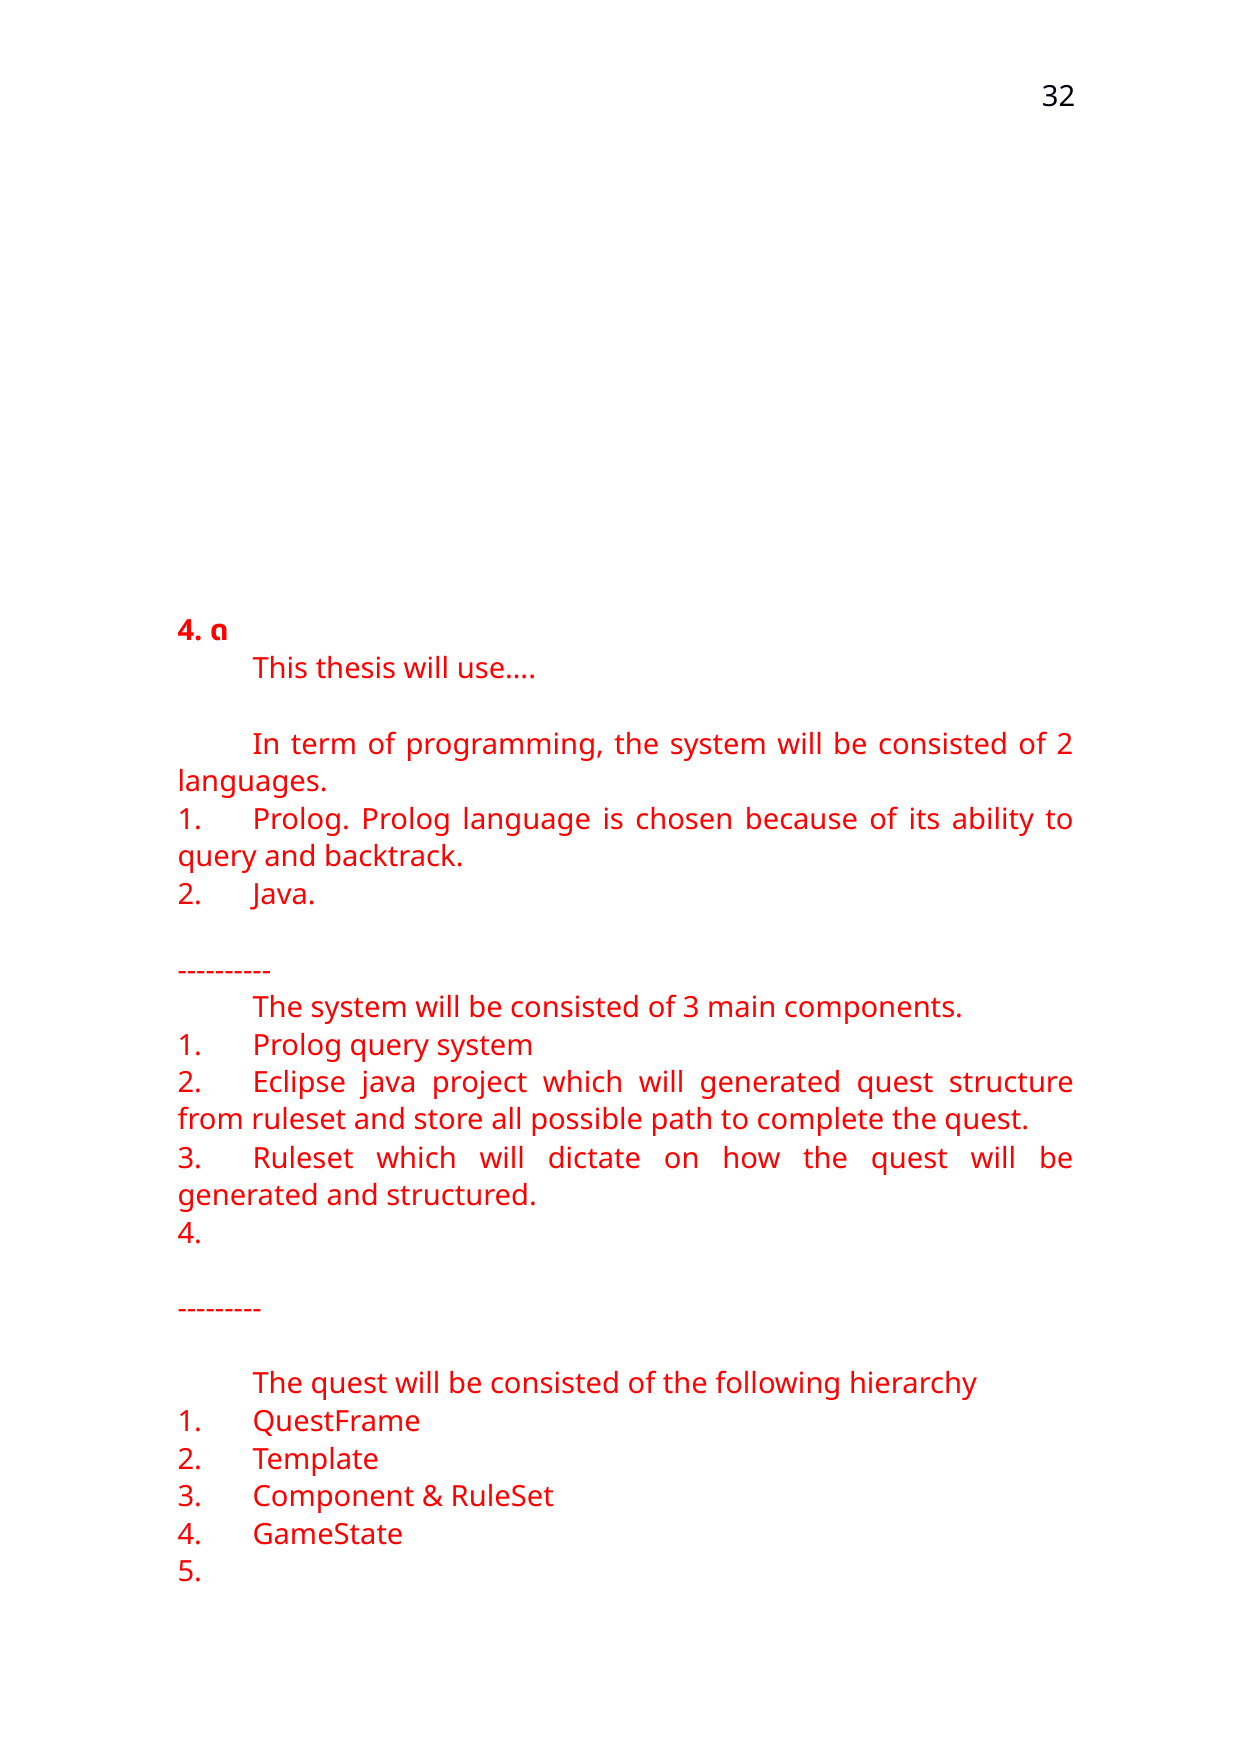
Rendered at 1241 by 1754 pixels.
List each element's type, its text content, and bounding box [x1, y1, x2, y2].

list Component & RuleSet [177, 1477, 1075, 1514]
list Eclipse java project which will generated quest structure from ruleset and store all possible path to complete the quest. [177, 1063, 1075, 1138]
list Template [177, 1439, 1075, 1477]
list Prolog query system [177, 1025, 1075, 1063]
text ---------- [177, 950, 1075, 988]
text In term of programming, the system will be consisted of 2 languages. [177, 724, 1075, 799]
text The system will be consisted of 3 main components. [252, 988, 1075, 1025]
list Ruleset which will dictate on how the quest will be generated and structured. [177, 1138, 1075, 1213]
list Prolog. Prolog language is chosen because of its ability to query and backtrack. [177, 799, 1075, 875]
text 4. ด [177, 607, 1075, 649]
list Java. [177, 875, 1075, 912]
text --------- [177, 1289, 1075, 1326]
list QuestFrame [177, 1401, 1075, 1439]
text The quest will be consisted of the following hierarchy [177, 1364, 1075, 1401]
text This thesis will use…. [177, 649, 1075, 687]
list GameState [177, 1514, 1075, 1552]
